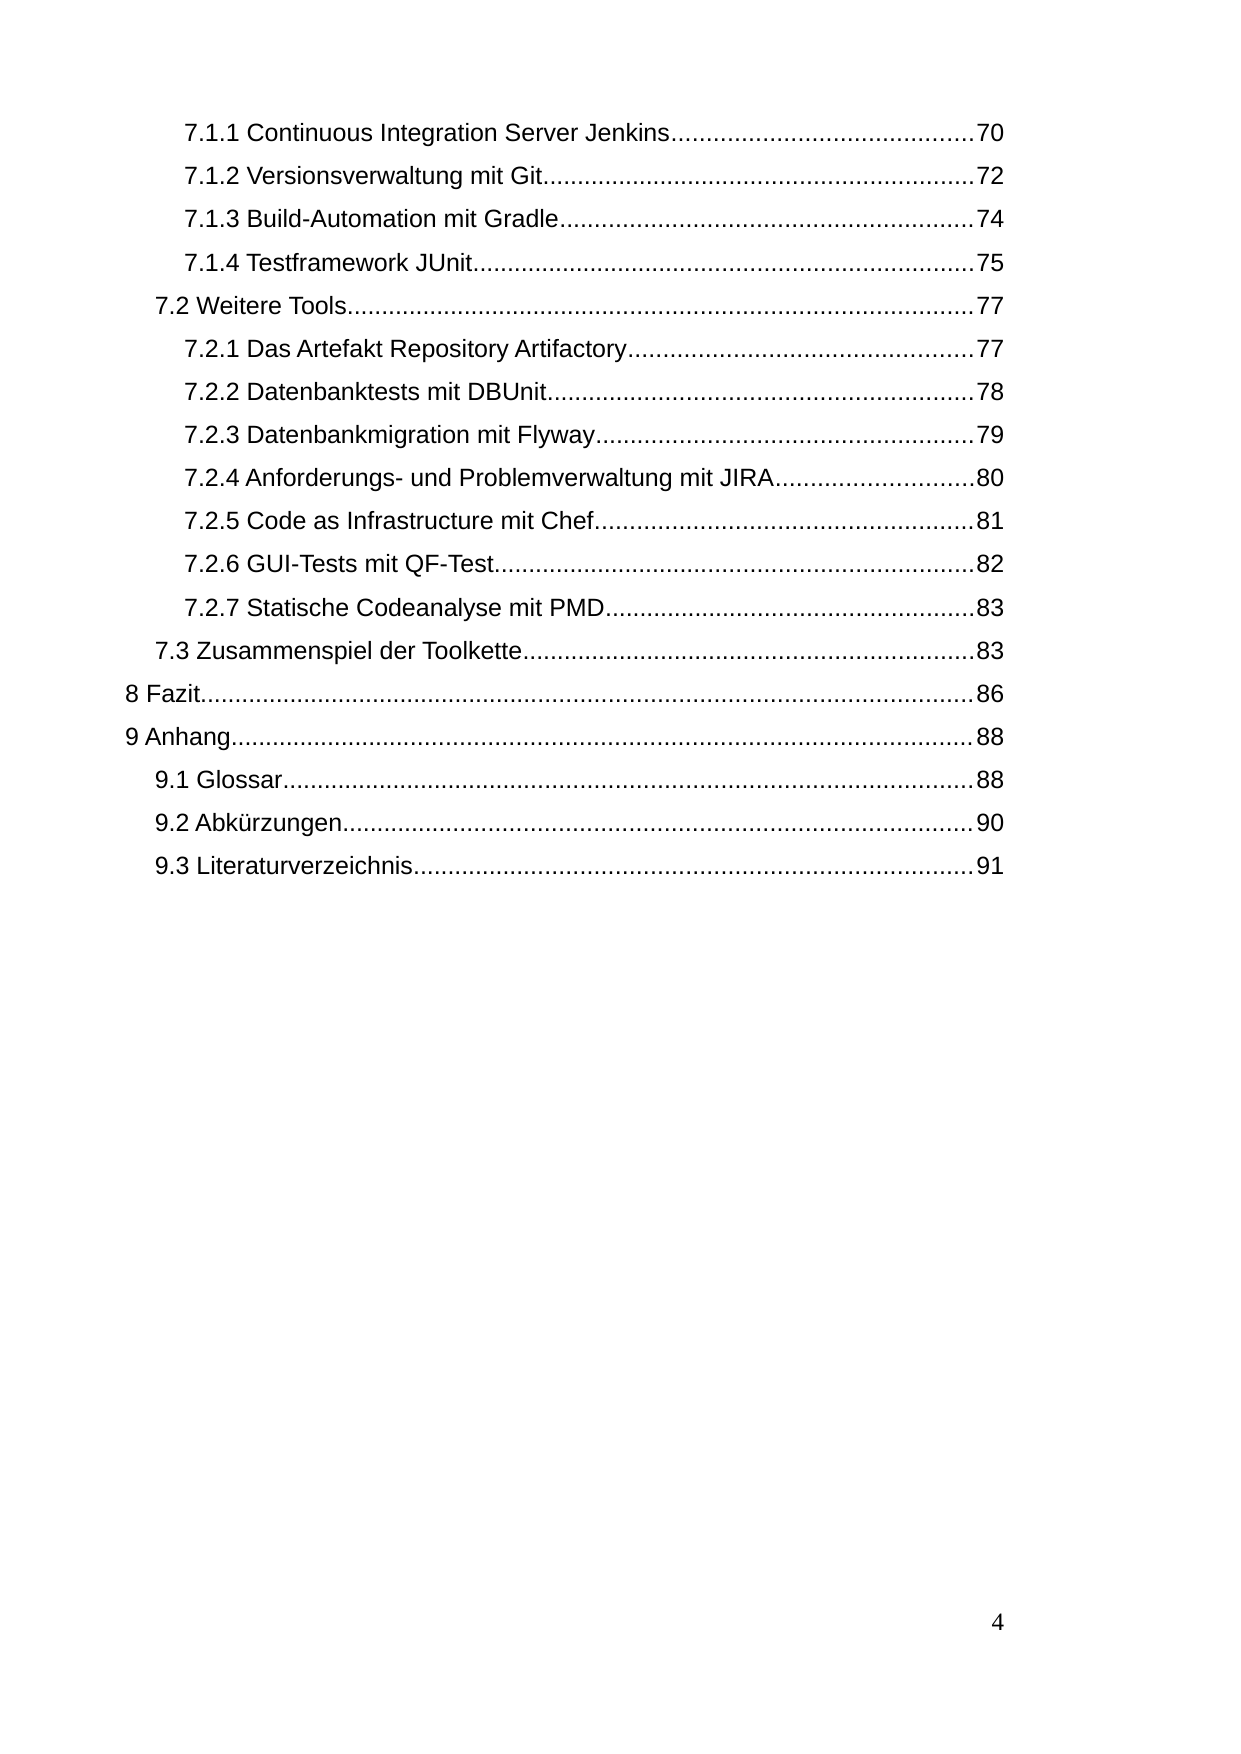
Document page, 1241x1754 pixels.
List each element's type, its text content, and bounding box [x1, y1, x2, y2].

text 7.2.1 Das Artefakt Repository Artifactory 77 [177, 334, 1004, 362]
text 7.3 Zusammenspiel der Toolkette 83 [148, 636, 1004, 664]
text 7.2.3 Datenbankmigration mit Flyway 79 [177, 420, 1004, 449]
text 7.2.7 Statische Codeanalyse mit PMD 83 [177, 592, 1004, 621]
text 9.2 Abkürzungen 90 [148, 808, 1004, 837]
text 8 Fazit 86 [118, 679, 1004, 707]
text 7.1.2 Versionsverwaltung mit Git 72 [177, 161, 1004, 190]
text 9.1 Glossar 88 [148, 765, 1004, 794]
text 9 Anhang 88 [118, 722, 1004, 751]
text 7.2.6 GUI-Tests mit QF-Test 82 [177, 549, 1004, 578]
text 9.3 Literaturverzeichnis 91 [148, 851, 1004, 880]
text 7.2 Weitere Tools 77 [148, 291, 1004, 319]
text 7.2.4 Anforderungs- und Problemverwaltung mit JIRA 80 [177, 463, 1004, 492]
text 7.1.3 Build-Automation mit Gradle 74 [177, 204, 1004, 233]
text 7.1.1 Continuous Integration Server Jenkins 70 [177, 118, 1004, 147]
text 7.1.4 Testframework JUnit 75 [177, 247, 1004, 276]
text 7.2.5 Code as Infrastructure mit Chef 81 [177, 506, 1004, 535]
text 7.2.2 Datenbanktests mit DBUnit 78 [177, 377, 1004, 406]
